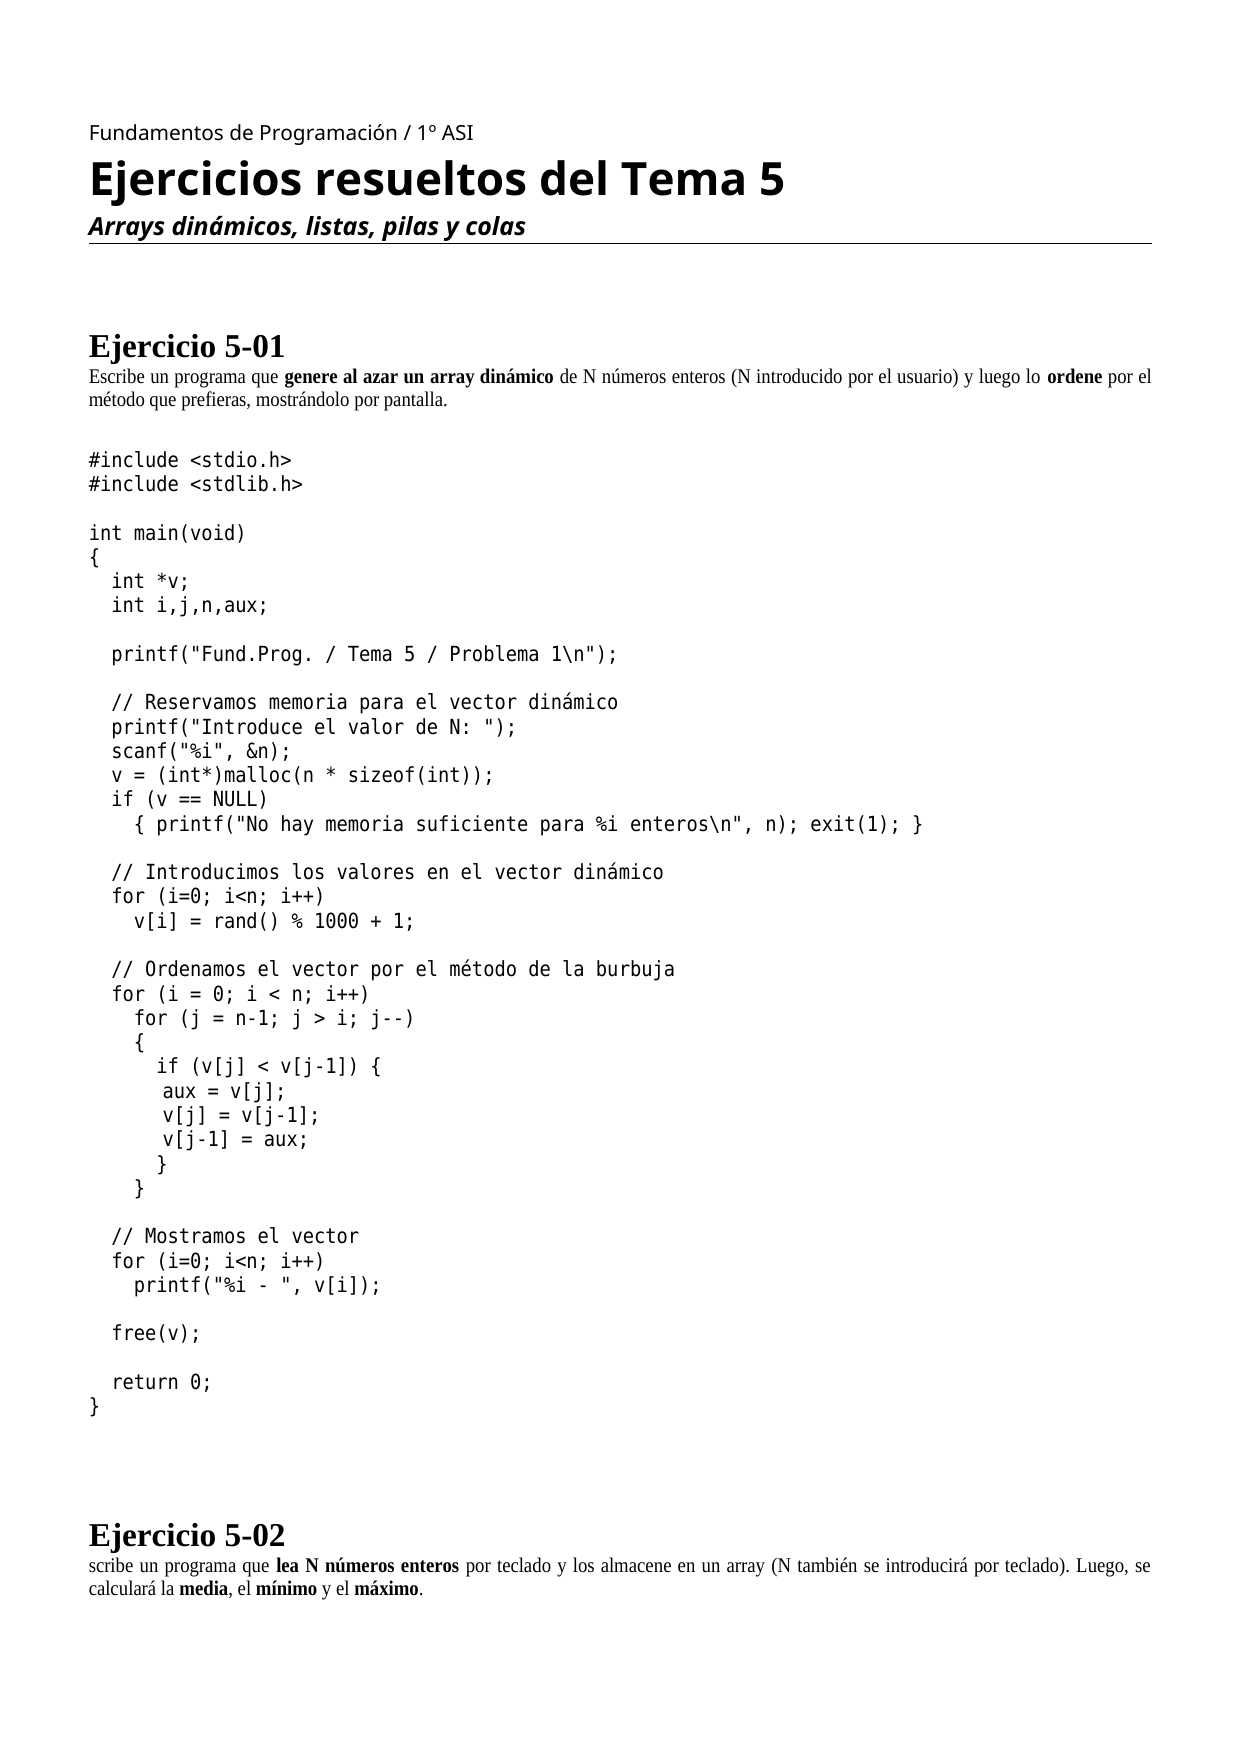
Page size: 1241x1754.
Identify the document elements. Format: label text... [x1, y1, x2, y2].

text } [88, 1152, 1152, 1176]
text int i,j,n,aux; [88, 593, 1152, 618]
text Escribe un programa que genere al azar un array dinámico de N números enteros (N introducido por el usuario) y luego lo ordene por el método que prefieras, mostrándolo por pantalla. [88, 364, 1152, 411]
text // Mostramos el vector [88, 1224, 1152, 1249]
text Fundamentos de Programación / 1º ASI [88, 118, 1152, 147]
text return 0; [88, 1370, 1152, 1394]
text if (v[j] < v[j-1]) { [88, 1054, 1152, 1079]
text // Ordenamos el vector por el método de la burbuja [88, 957, 1152, 982]
text { [88, 545, 1152, 569]
text free(v); [88, 1321, 1152, 1346]
text for (i=0; i<n; i++) [88, 1249, 1152, 1273]
text v[j] = v[j-1]; [88, 1103, 1152, 1127]
text printf("%i - ", v[i]); [88, 1273, 1152, 1297]
text for (i=0; i<n; i++) [88, 884, 1152, 909]
text Ejercicios resueltos del Tema 5 [88, 147, 1152, 209]
text { [88, 1030, 1152, 1054]
text // Introducimos los valores en el vector dinámico [88, 860, 1152, 884]
text int main(void) [88, 521, 1152, 545]
text #include <stdio.h> [88, 448, 1152, 472]
text int *v; [88, 569, 1152, 593]
text for (j = n-1; j > i; j--) [88, 1006, 1152, 1030]
text #include <stdlib.h> [88, 472, 1152, 496]
text Ejercicio 5-02 [88, 1517, 1152, 1553]
text Ejercicio 5-01 [88, 328, 1152, 364]
text aux = v[j]; [88, 1079, 1152, 1103]
text } [88, 1176, 1152, 1200]
text // Reservamos memoria para el vector dinámico [88, 690, 1152, 715]
text scribe un programa que lea N números enteros por teclado y los almacene en un array (N también se introducirá por teclado). Luego, se calculará la media, el mínimo y el máximo. [88, 1553, 1152, 1600]
text printf("Fund.Prog. / Tema 5 / Problema 1\n"); [88, 642, 1152, 666]
text v = (int*)malloc(n * sizeof(int)); [88, 763, 1152, 787]
text for (i = 0; i < n; i++) [88, 982, 1152, 1006]
text scanf("%i", &n); [88, 739, 1152, 763]
text v[i] = rand() % 1000 + 1; [88, 909, 1152, 933]
text v[j-1] = aux; [88, 1127, 1152, 1152]
text if (v == NULL) [88, 787, 1152, 812]
text printf("Introduce el valor de N: "); [88, 715, 1152, 739]
text { printf("No hay memoria suficiente para %i enteros\n", n); exit(1); } [88, 812, 1152, 836]
text } [88, 1394, 1152, 1418]
text Arrays dinámicos, listas, pilas y colas [88, 209, 1152, 244]
